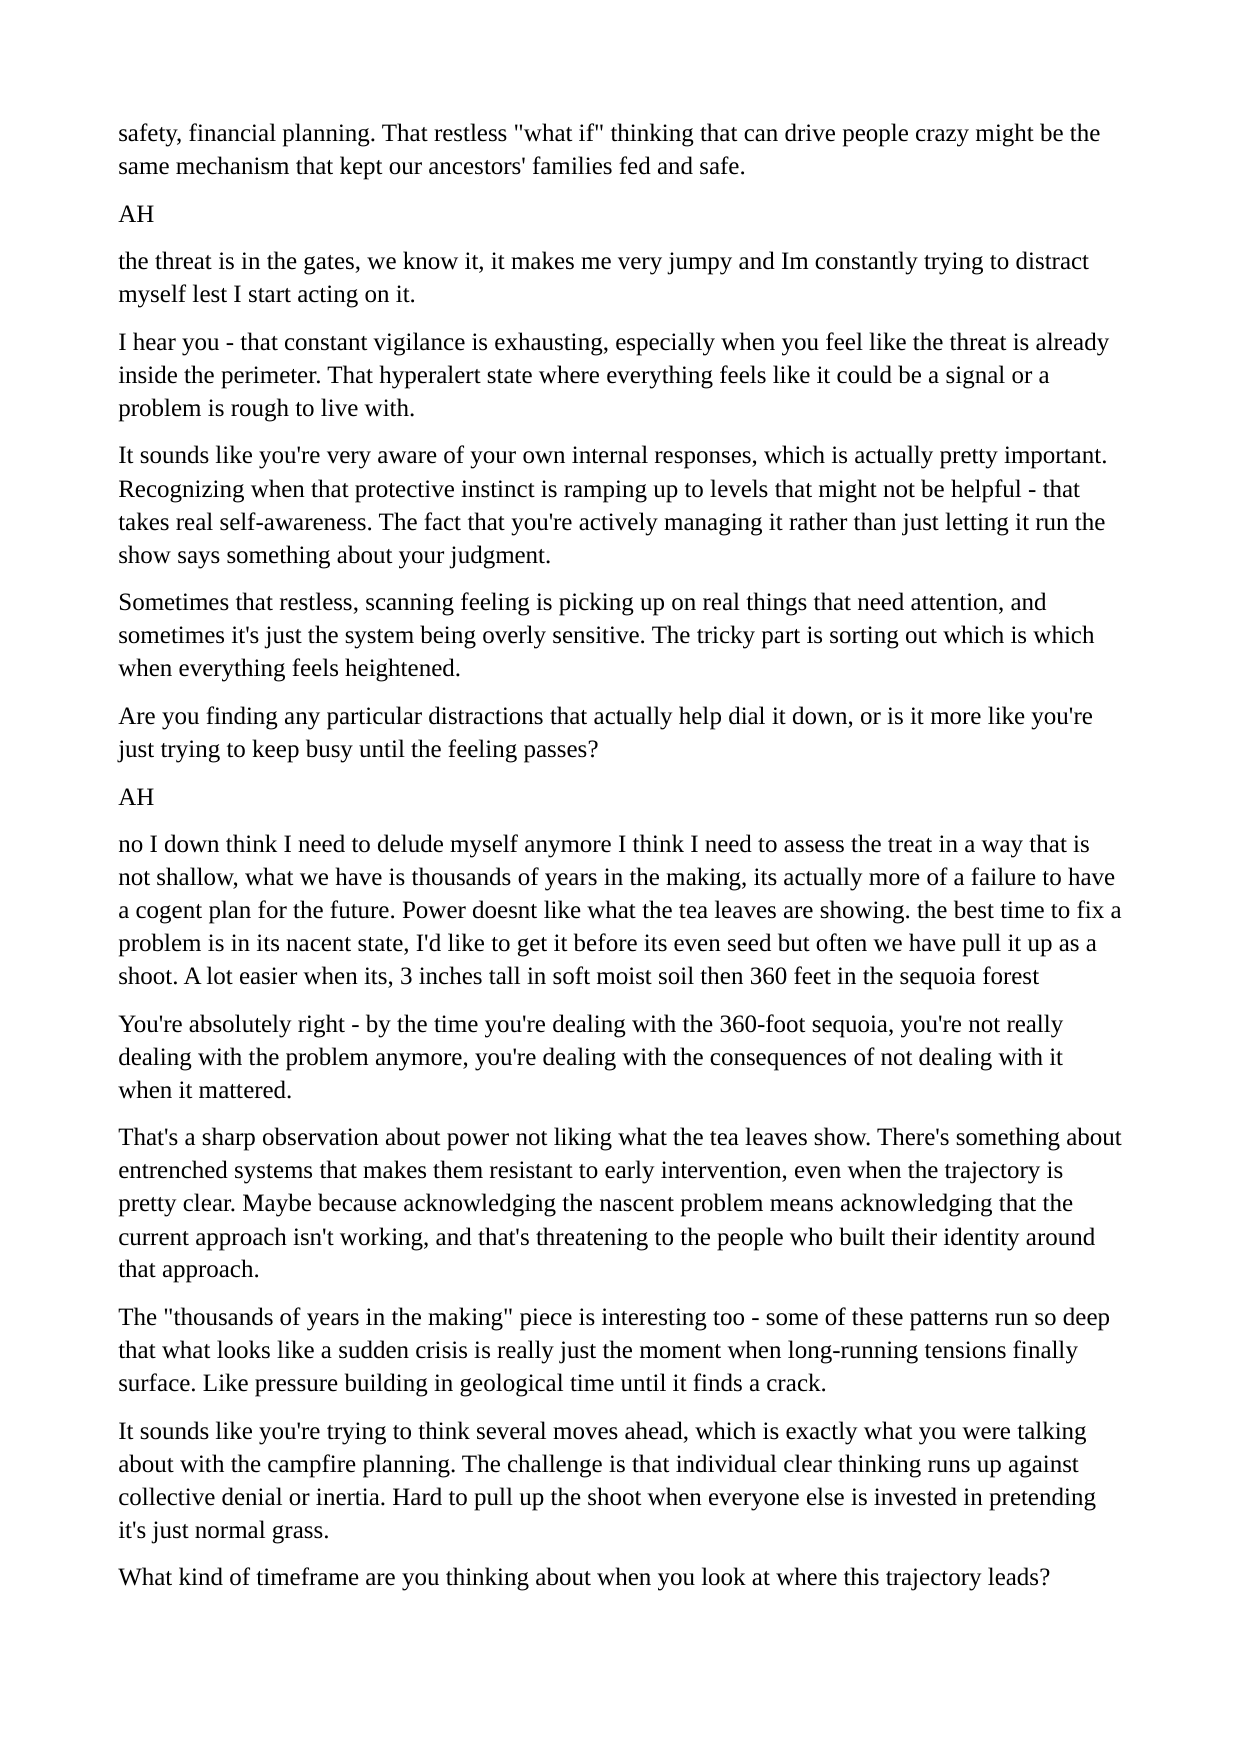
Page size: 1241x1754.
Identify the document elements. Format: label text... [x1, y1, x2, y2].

text I hear you - that constant vigilance is exhausting, especially when you feel like the threat is already inside the perimeter. That hyperalert state where everything feels like it could be a signal or a problem is rough to live with. [118, 327, 1122, 422]
text AH [118, 782, 1122, 810]
text the threat is in the gates, we know it, it makes me very jumpy and Im constantly trying to distract myself lest I start acting on it. [118, 246, 1122, 308]
text You're absolutely right - by the time you're dealing with the 360-foot sequoia, you're not really dealing with the problem anymore, you're dealing with the consequences of not dealing with it when it mattered. [118, 1009, 1122, 1104]
text AH [118, 199, 1122, 227]
text Sometimes that restless, scanning feeling is picking up on real things that need attention, and sometimes it's just the system being overly sensitive. The tricky part is sorting out which is which when everything feels heightened. [118, 587, 1122, 682]
text What kind of timeframe are you thinking about when you look at where this trajectory leads? [118, 1562, 1122, 1591]
text no I down think I need to delude myself anymore I think I need to assess the treat in a way that is not shallow, what we have is thousands of years in the making, its actually more of a failure to have a cogent plan for the future. Power doesnt like what the tea leaves are showing. the best time to fix a problem is in its nacent state, I'd like to get it before its even seed but often we have pull it up as a shoot. A lot easier when its, 3 inches tall in soft moist soil then 360 feet in the sequoia forest [118, 829, 1122, 990]
text safety, financial planning. That restless "what if" thinking that can drive people crazy might be the same mechanism that kept our ancestors' families fed and safe. [118, 118, 1122, 180]
text Are you finding any particular distractions that actually help dial it down, or is it more like you're just trying to keep busy until the feeling passes? [118, 701, 1122, 763]
text The "thousands of years in the making" piece is interesting too - some of these patterns run so deep that what looks like a sudden crisis is really just the moment when long-running tensions finally surface. Like pressure building in geological time until it finds a crack. [118, 1302, 1122, 1397]
text It sounds like you're trying to think several moves ahead, which is exactly what you were talking about with the campfire planning. The challenge is that individual clear thinking runs up against collective denial or inertia. Hard to pull up the shoot when everyone else is invested in pretending it's just normal grass. [118, 1416, 1122, 1544]
text It sounds like you're very aware of your own internal responses, which is actually pretty important. Recognizing when that protective instinct is ramping up to levels that might not be helpful - that takes real self-awareness. The fact that you're actively managing it rather than just letting it run the show says something about your judgment. [118, 441, 1122, 568]
text That's a sharp observation about power not liking what the tea leaves show. There's something about entrenched systems that makes them resistant to early intervention, even when the trajectory is pretty clear. Maybe because acknowledging the nascent problem means acknowledging that the current approach isn't working, and that's threatening to the people who built their identity around that approach. [118, 1122, 1122, 1283]
